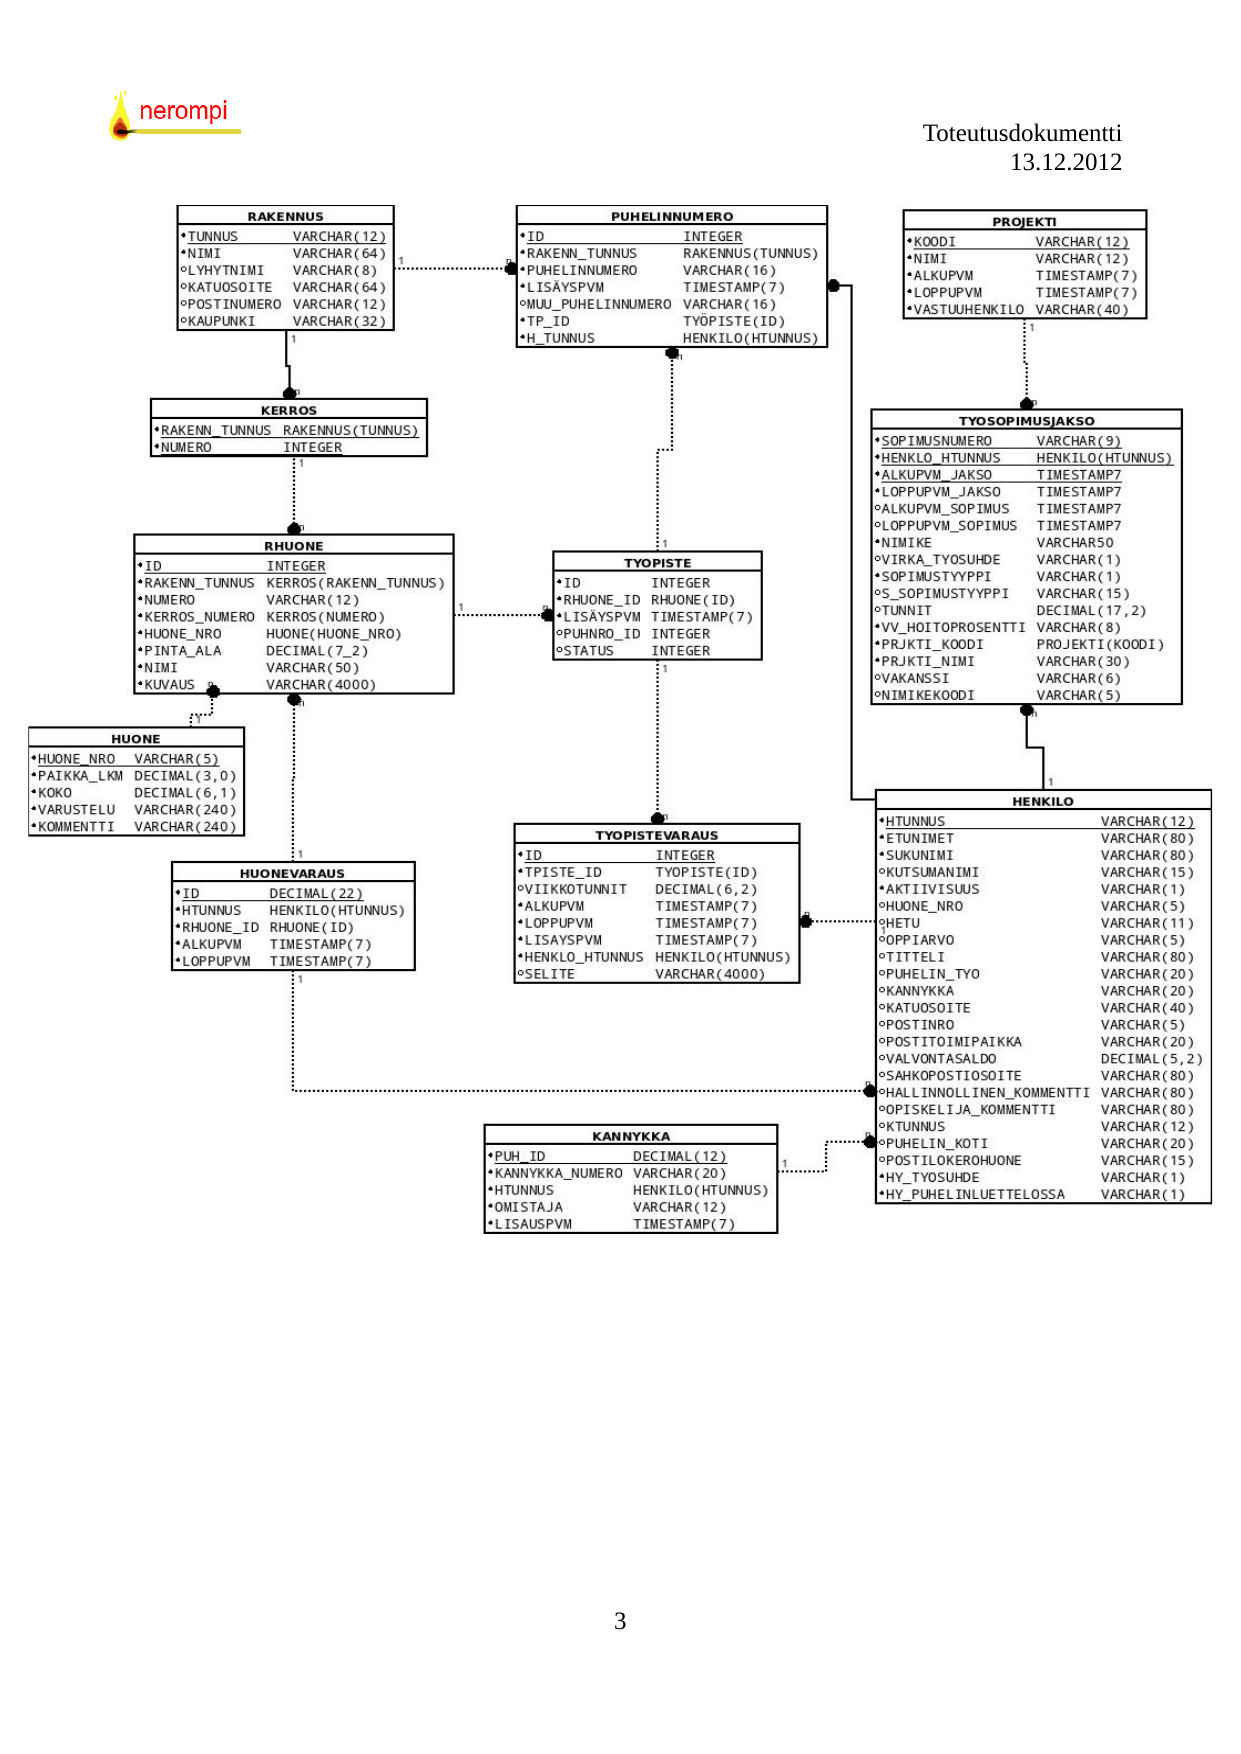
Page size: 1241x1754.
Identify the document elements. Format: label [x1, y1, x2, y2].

picture [28, 205, 1213, 1234]
picture [107, 86, 255, 145]
